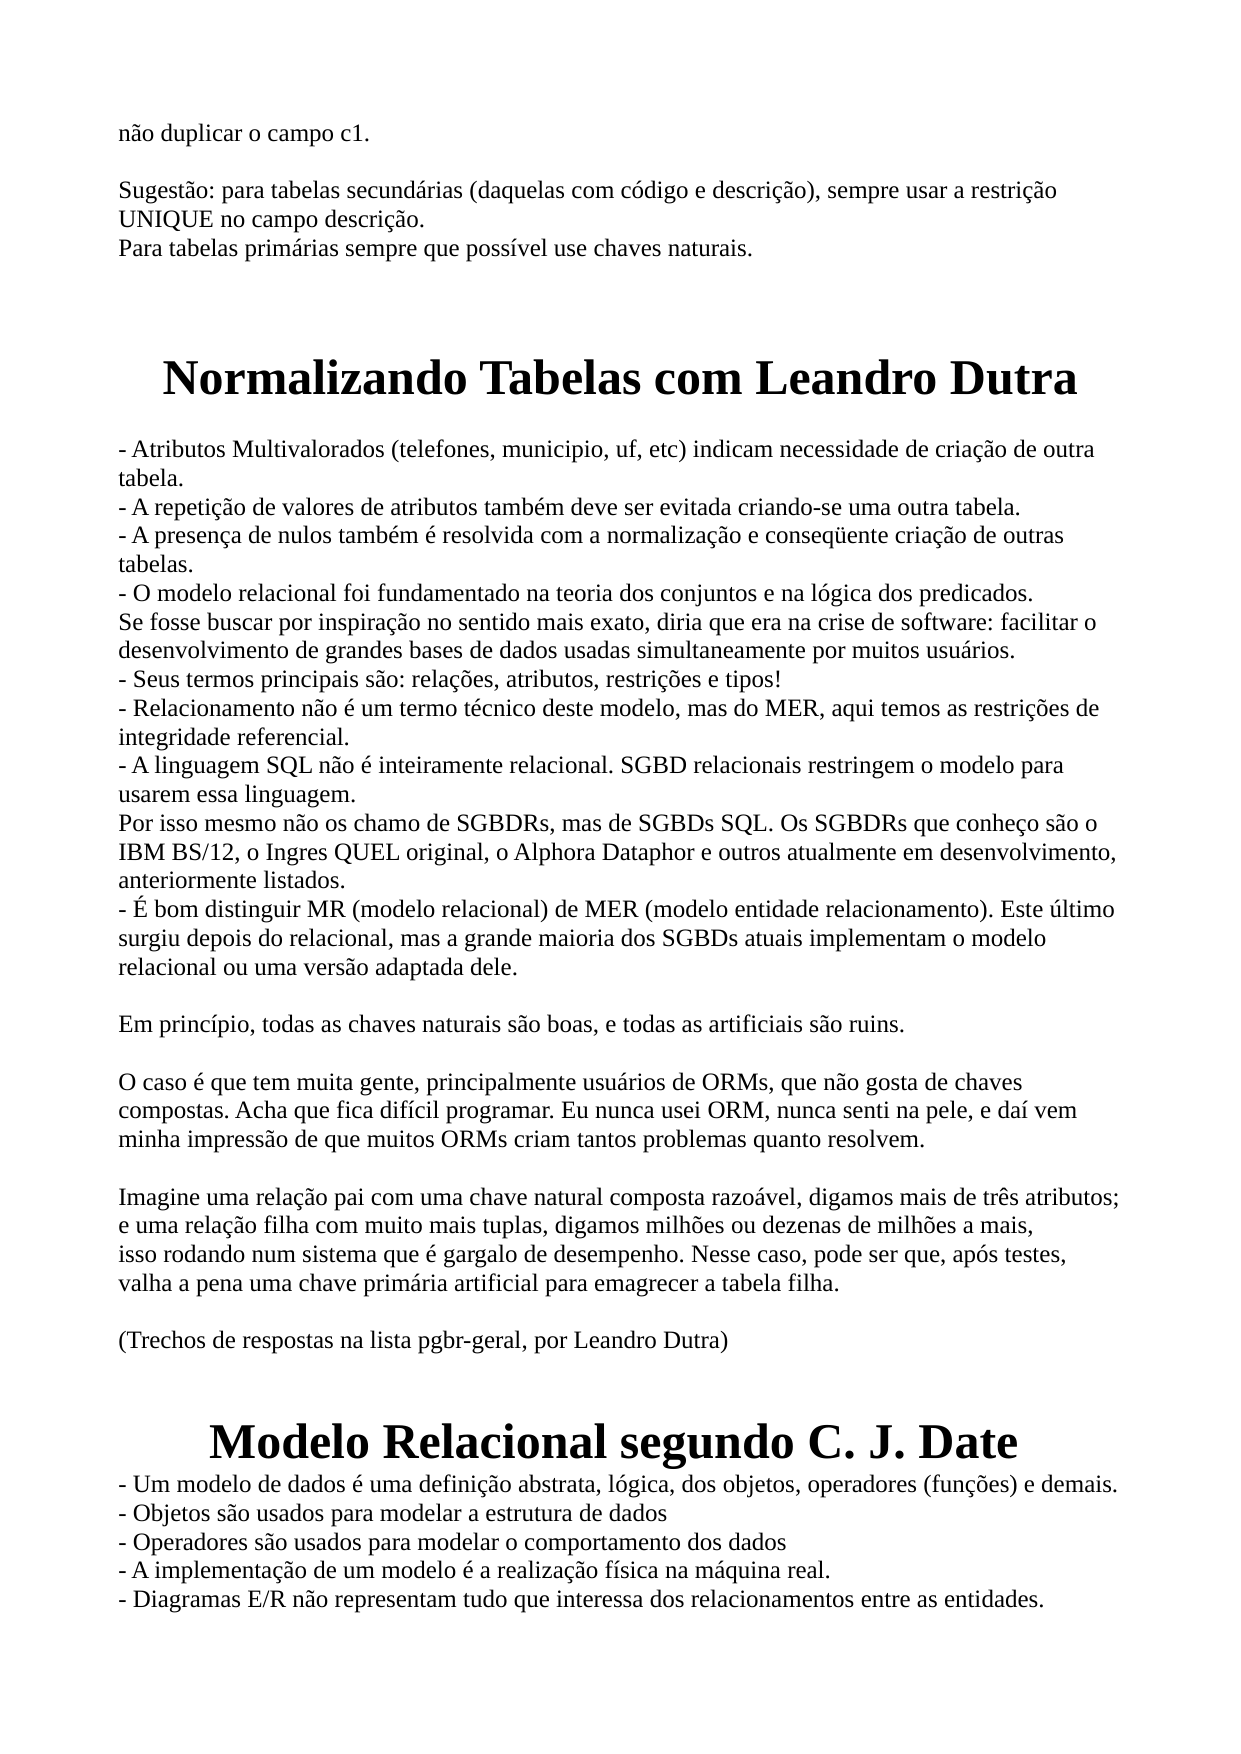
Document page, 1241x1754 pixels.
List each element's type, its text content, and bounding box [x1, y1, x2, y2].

text - A implementação de um modelo é a realização física na máquina real. [118, 1556, 1122, 1584]
text O caso é que tem muita gente, principalmente usuários de ORMs, que não gosta de chaves compostas. Acha que fica difícil programar. Eu nunca usei ORM, nunca senti na pele, e daí vem minha impressão de que muitos ORMs criam tantos problemas quanto resolvem. [118, 1067, 1122, 1153]
text Se fosse buscar por inspiração no sentido mais exato, diria que era na crise de software: facilitar o desenvolvimento de grandes bases de dados usadas simultaneamente por muitos usuários. [118, 607, 1122, 664]
text - Atributos Multivalorados (telefones, municipio, uf, etc) indicam necessidade de criação de outra tabela. [118, 434, 1122, 492]
text - Operadores são usados para modelar o comportamento dos dados [118, 1527, 1122, 1556]
text - O modelo relacional foi fundamentado na teoria dos conjuntos e na lógica dos predicados. [118, 578, 1122, 607]
text - A presença de nulos também é resolvida com a normalização e conseqüente criação de outras tabelas. [118, 521, 1122, 578]
text (Trechos de respostas na lista pgbr-geral, por Leandro Dutra) [118, 1326, 1122, 1354]
text - Seus termos principais são: relações, atributos, restrições e tipos! [118, 664, 1122, 693]
subtitle Modelo Relacional segundo C. J. Date [118, 1412, 1122, 1469]
text - A linguagem SQL não é inteiramente relacional. SGBD relacionais restringem o modelo para usarem essa linguagem. [118, 751, 1122, 808]
text Em princípio, todas as chaves naturais são boas, e todas as artificiais são ruins. [118, 1009, 1122, 1038]
text - A repetição de valores de atributos também deve ser evitada criando-se uma outra tabela. [118, 492, 1122, 521]
text isso rodando num sistema que é gargalo de desempenho. Nesse caso, pode ser que, após testes, valha a pena uma chave primária artificial para emagrecer a tabela filha. [118, 1239, 1122, 1297]
text - Um modelo de dados é uma definição abstrata, lógica, dos objetos, operadores (funções) e demais. [118, 1469, 1122, 1498]
text - É bom distinguir MR (modelo relacional) de MER (modelo entidade relacionamento). Este último surgiu depois do relacional, mas a grande maioria dos SGBDs atuais implementam o modelo [118, 894, 1122, 952]
text - Objetos são usados para modelar a estrutura de dados [118, 1498, 1122, 1527]
text Por isso mesmo não os chamo de SGBDRs, mas de SGBDs SQL. Os SGBDRs que conheço são o IBM BS/12, o Ingres QUEL original, o Alphora Dataphor e outros atualmente em desenvolvimento, anteriormente listados. [118, 808, 1122, 894]
text - Relacionamento não é um termo técnico deste modelo, mas do MER, aqui temos as restrições de integridade referencial. [118, 693, 1122, 751]
text Sugestão: para tabelas secundárias (daquelas com código e descrição), sempre usar a restrição UNIQUE no campo descrição. [118, 176, 1122, 233]
subtitle Normalizando Tabelas com Leandro Dutra [118, 348, 1122, 406]
text relacional ou uma versão adaptada dele. [118, 952, 1122, 981]
text não duplicar o campo c1. [118, 118, 1122, 147]
text Imagine uma relação pai com uma chave natural composta razoável, digamos mais de três atributos; e uma relação filha com muito mais tuplas, digamos milhões ou dezenas de milhões a mais, [118, 1182, 1122, 1239]
text Para tabelas primárias sempre que possível use chaves naturais. [118, 233, 1122, 262]
text - Diagramas E/R não representam tudo que interessa dos relacionamentos entre as entidades. [118, 1584, 1122, 1613]
